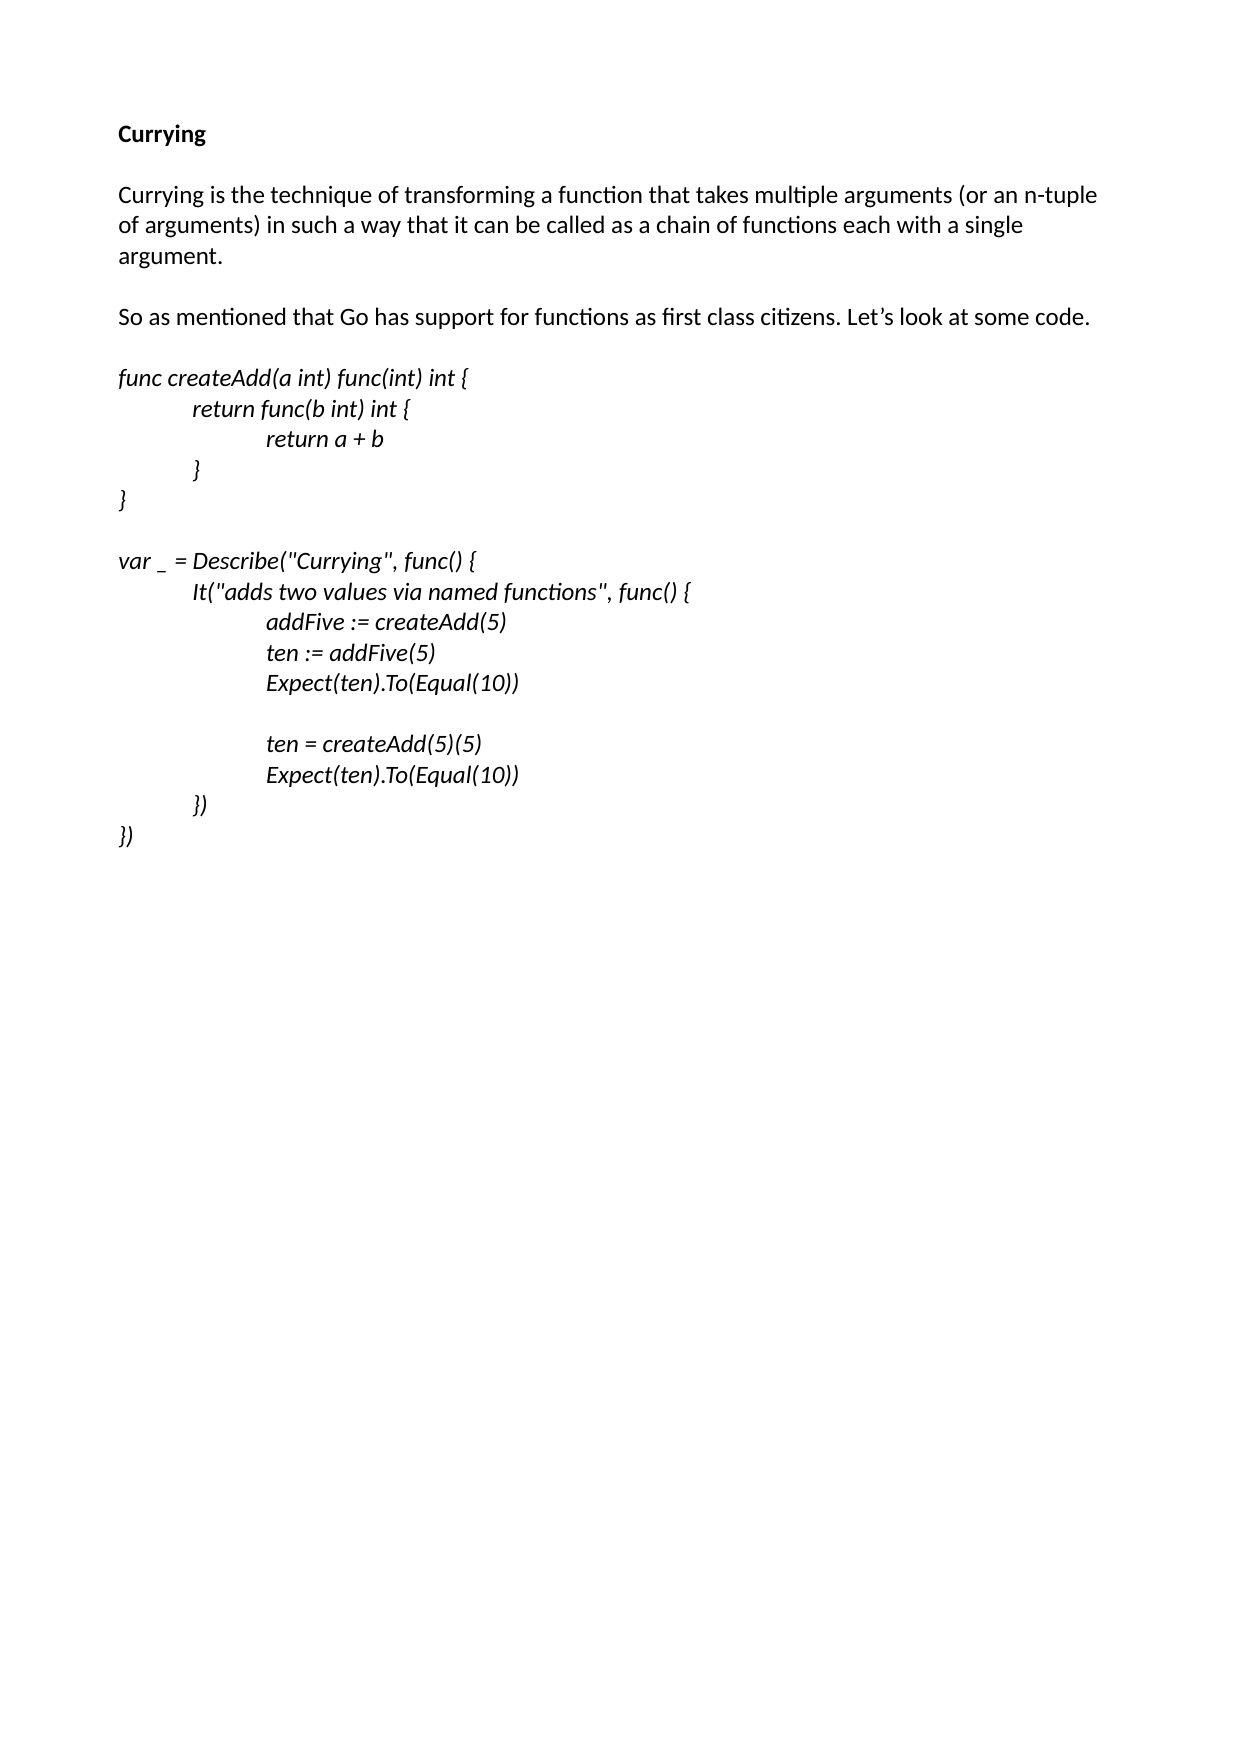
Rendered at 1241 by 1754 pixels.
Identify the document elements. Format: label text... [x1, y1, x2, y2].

text } [118, 484, 1122, 515]
text Expect(ten).To(Equal(10)) [118, 667, 1122, 698]
text var _ = Describe("Currying", func() { [118, 545, 1122, 576]
text It("adds two values via named functions", func() { [118, 576, 1122, 606]
text addFive := createAdd(5) [118, 606, 1122, 637]
text ten = createAdd(5)(5) [118, 728, 1122, 759]
text }) [118, 820, 1122, 851]
text Currying is the technique of transforming a function that takes multiple arguments (or an n-tuple of arguments) in such a way that it can be called as a chain of functions each with a single argument. [118, 179, 1122, 271]
text return a + b [118, 423, 1122, 454]
text }) [118, 789, 1122, 820]
text ten := addFive(5) [118, 637, 1122, 667]
text Expect(ten).To(Equal(10)) [118, 759, 1122, 789]
text return func(b int) int { [118, 393, 1122, 423]
text So as mentioned that Go has support for functions as first class citizens. Let’s look at some code. [118, 301, 1122, 332]
text Currying [118, 118, 1122, 149]
text } [118, 454, 1122, 484]
text func createAdd(a int) func(int) int { [118, 362, 1122, 393]
